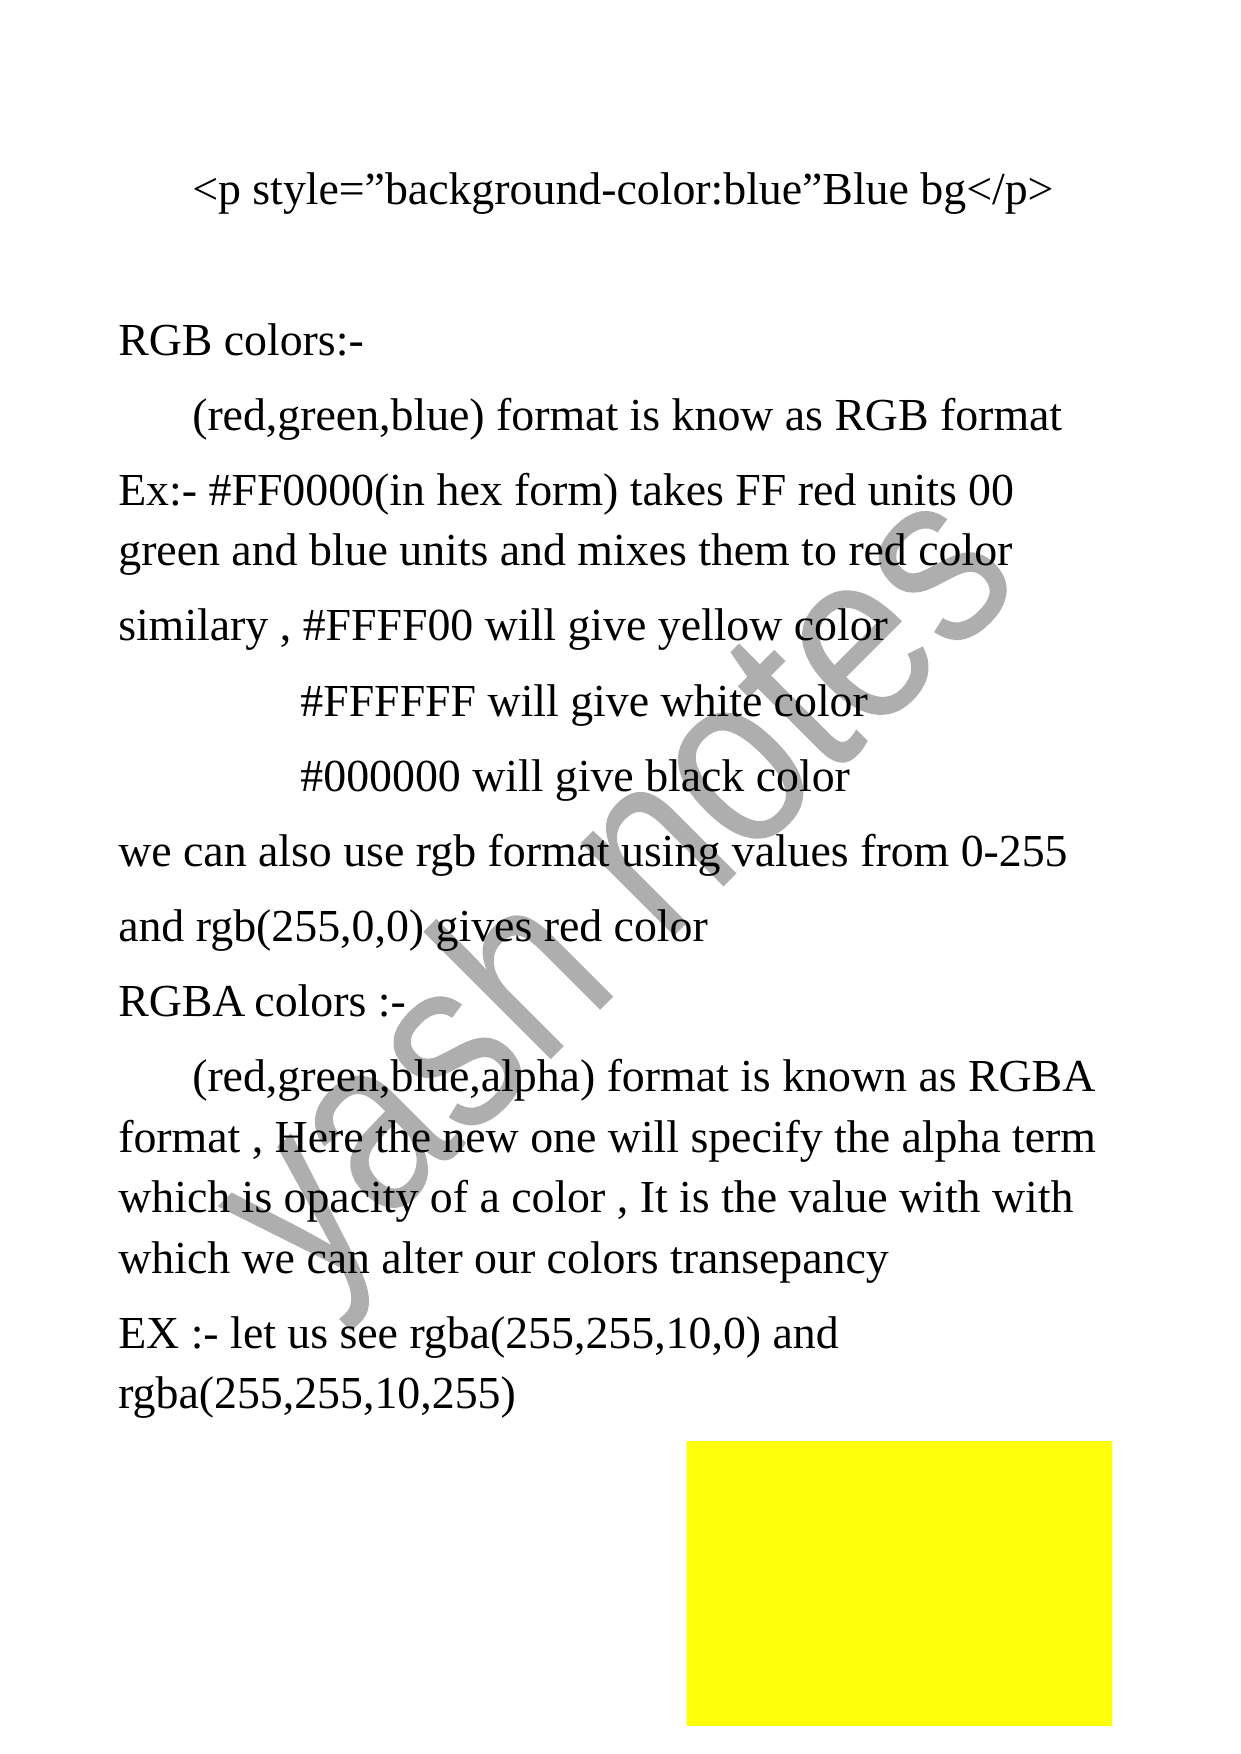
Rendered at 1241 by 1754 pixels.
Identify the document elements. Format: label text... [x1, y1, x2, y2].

picture [686, 1441, 1113, 1726]
text #FFFFFF will give white color [848, 673, 910, 696]
text we can also use rgb format using values from 0-255 [618, 823, 704, 876]
text #FFFFFF will give white color [772, 673, 1122, 726]
text we can also use rgb format using values from 0-255 [118, 823, 613, 876]
text RGBA colors :- [118, 973, 516, 1026]
text (red,green,blue,alpha) format is known as RGBA format , Here the new one will specify the alpha term which is opacity of a color , It is the value with with which we can alter our colors transepancy [118, 1049, 1122, 1283]
text similary , #FFFF00 will give yellow color [874, 598, 1122, 651]
text EX :- let us see rgba(255,255,10,0) and rgba(255,255,10,255) [118, 1305, 1122, 1418]
text we can also use rgb format using values from 0-255 [688, 823, 1122, 876]
text #000000 will give black color [696, 748, 785, 801]
text (red,green,blue) format is know as RGB format [118, 387, 1122, 440]
text <p style=”background-color:blue”Blue bg</p> [118, 162, 1122, 215]
text #FFFFFF will give white color [118, 673, 794, 726]
text Ex:- #FF0000(in hex form) takes FF red units 00 green and blue units and mixes them to red color [118, 462, 1122, 576]
text #000000 will give black color [784, 748, 1122, 801]
text #000000 will give black color [118, 748, 695, 801]
picture [192, 1470, 567, 1734]
text similary , #FFFF00 will give yellow color [118, 598, 822, 651]
text RGB colors:- [118, 312, 1122, 365]
text and rgb(255,0,0) gives red color [118, 898, 1122, 951]
text similary , #FFFF00 will give yellow color [821, 608, 875, 651]
text [497, 973, 1122, 1026]
